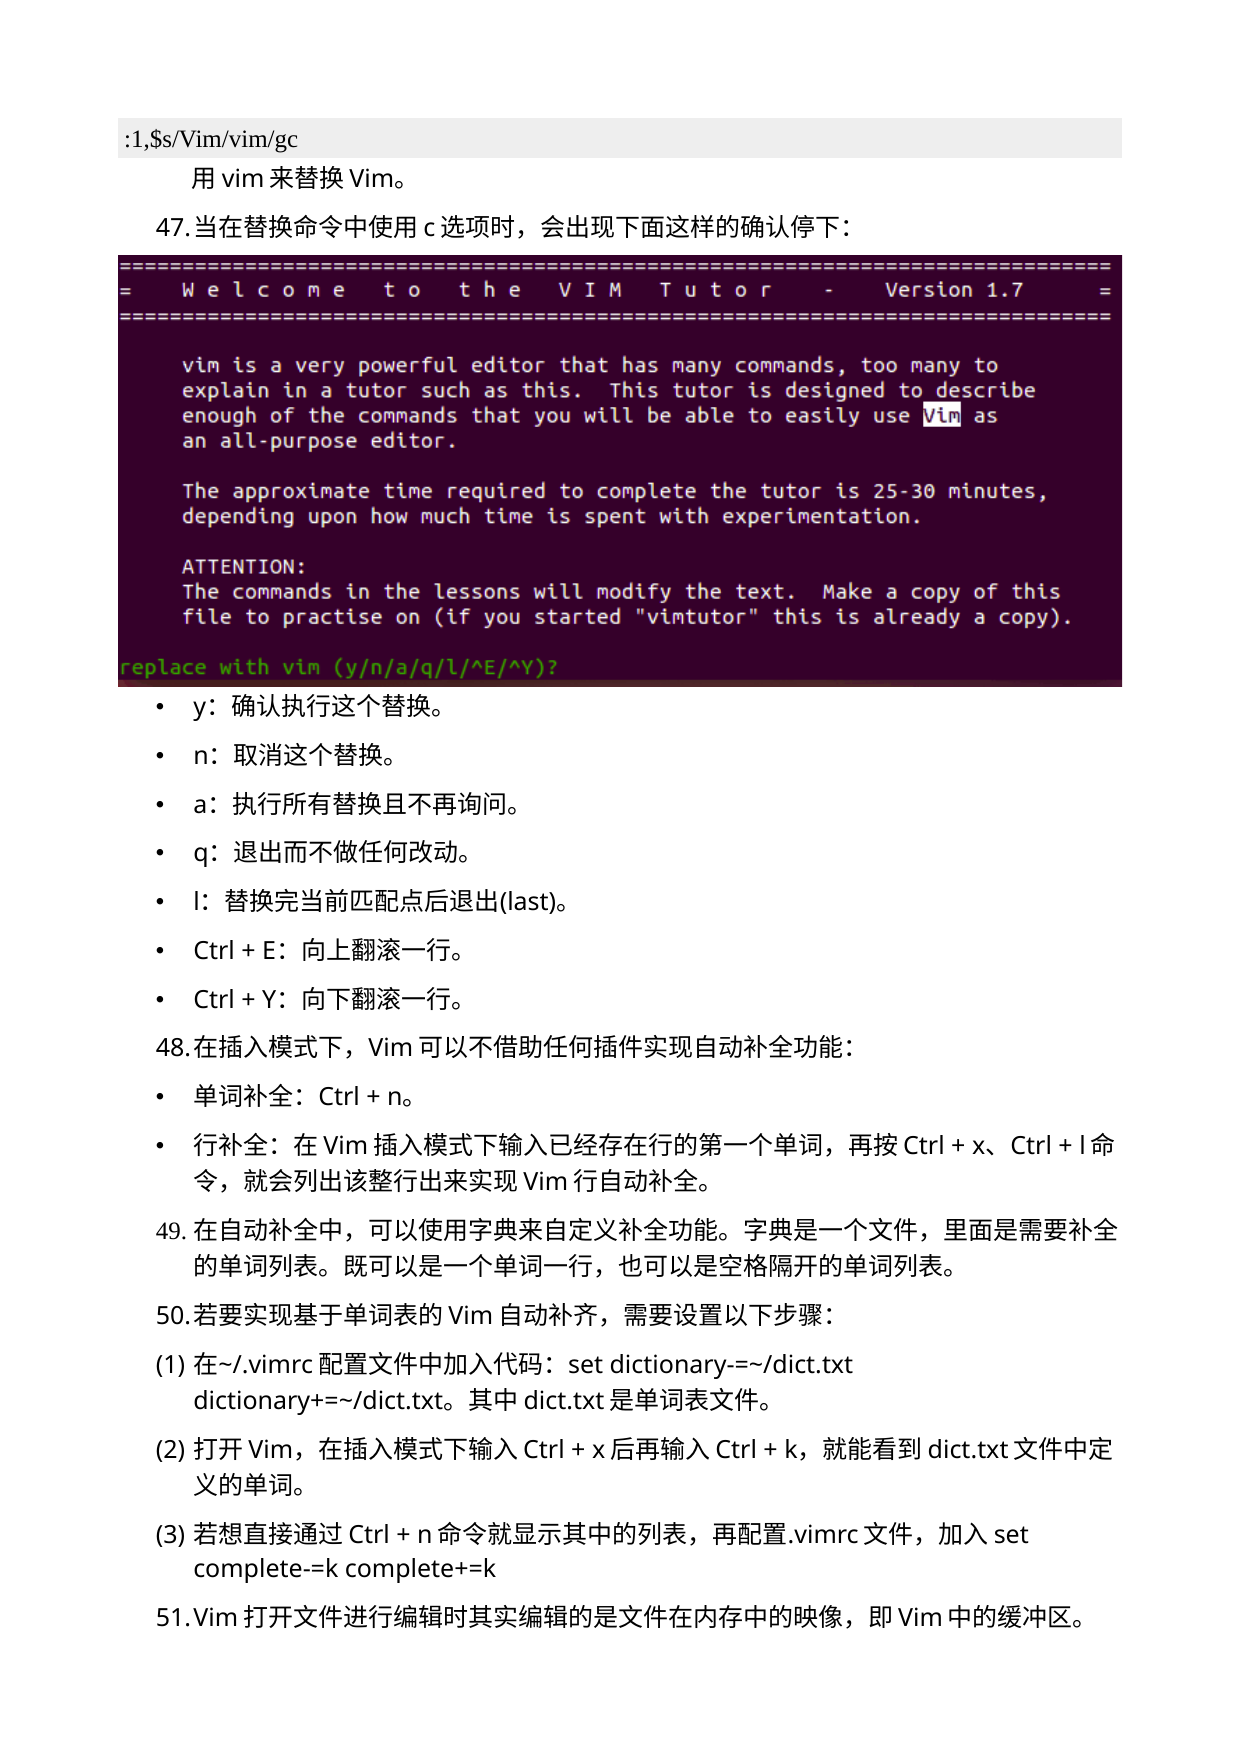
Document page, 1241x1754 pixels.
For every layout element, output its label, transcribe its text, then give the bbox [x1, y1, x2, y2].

list Ctrl + E：向上翻滚一行。 [156, 930, 1122, 967]
list y：确认执行这个替换。 [156, 687, 1122, 723]
table_header :1,$s/Vim/vim/gc [118, 118, 1122, 158]
list 若想直接通过Ctrl + n命令就显示其中的列表，再配置.vimrc文件，加入set complete-=k complete+=k [156, 1514, 1122, 1584]
list 单词补全：Ctrl + n。 [156, 1077, 1122, 1113]
list q：退出而不做任何改动。 [156, 833, 1122, 869]
list 在自动补全中，可以使用字典来自定义补全功能。字典是一个文件，里面是需要补全的单词列表。既可以是一个单词一行，也可以是空格隔开的单词列表。 [156, 1210, 1122, 1283]
list 打开Vim，在插入模式下输入Ctrl + x后再输入Ctrl + k，就能看到dict.txt文件中定义的单词。 [156, 1429, 1122, 1502]
text 用vim来替换Vim。 [118, 158, 1122, 194]
list n：取消这个替换。 [156, 735, 1122, 772]
list a：执行所有替换且不再询问。 [156, 784, 1122, 820]
list 行补全：在Vim插入模式下输入已经存在行的第一个单词，再按Ctrl + x、Ctrl + l命令，就会列出该整行出来实现Vim行自动补全。 [156, 1125, 1122, 1198]
list Ctrl + Y：向下翻滚一行。 [156, 979, 1122, 1015]
list l：替换完当前匹配点后退出(last)。 [156, 882, 1122, 918]
list 当在替换命令中使用c选项时，会出现下面这样的确认停下： [156, 207, 1122, 243]
picture [118, 255, 1123, 687]
list 在插入模式下，Vim可以不借助任何插件实现自动补全功能： [156, 1028, 1122, 1064]
list 若要实现基于单词表的Vim自动补齐，需要设置以下步骤： [156, 1295, 1122, 1332]
list Vim打开文件进行编辑时其实编辑的是文件在内存中的映像，即Vim中的缓冲区。 [156, 1597, 1122, 1633]
list 在~/.vimrc配置文件中加入代码：set dictionary-=~/dict.txt dictionary+=~/dict.txt。其中dict.txt是单词表文件。 [156, 1344, 1122, 1417]
